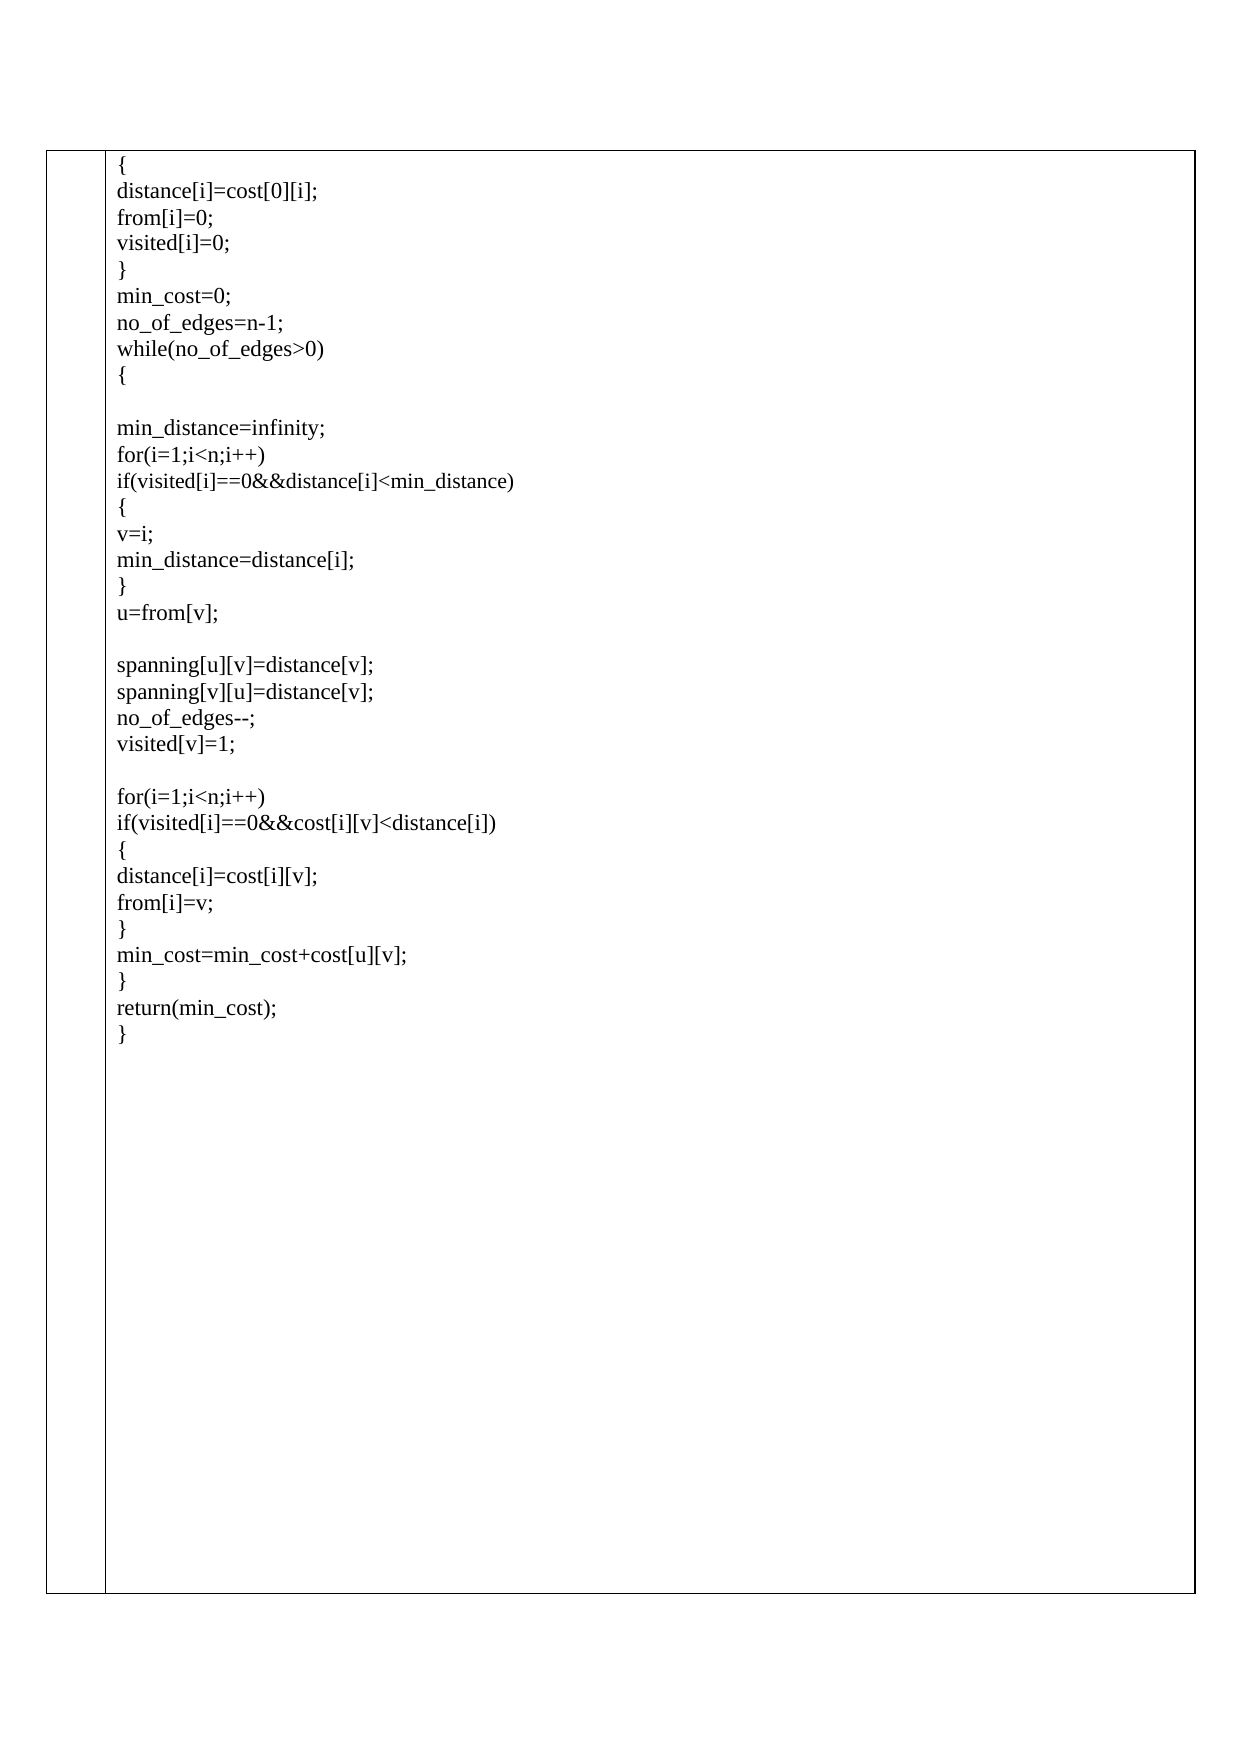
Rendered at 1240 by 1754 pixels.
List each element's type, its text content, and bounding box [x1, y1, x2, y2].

text from[i]=0; [117, 204, 1089, 230]
text visited[i]=0; [117, 230, 1089, 256]
text if(visited[i]==0&&cost[i][v]<distance[i]) [117, 809, 1089, 836]
text spanning[u][v]=distance[v]; [117, 651, 1089, 678]
text u=from[v]; [117, 599, 1089, 625]
text from[i]=v; [117, 888, 1089, 915]
text { [117, 362, 1089, 388]
text } [117, 572, 1089, 599]
text } [117, 1020, 1089, 1047]
text return(min_cost); [117, 994, 1089, 1020]
text { [117, 493, 1089, 520]
text v=i; [117, 520, 1089, 546]
text { [117, 836, 1089, 862]
text min_cost=0; [117, 283, 1089, 309]
text visited[v]=1; [117, 731, 1089, 757]
text { [117, 151, 1089, 177]
text min_cost=min_cost+cost[u][v]; [117, 941, 1089, 967]
text distance[i]=cost[0][i]; [117, 177, 1089, 204]
text } [117, 915, 1089, 941]
text } [117, 967, 1089, 994]
text distance[i]=cost[i][v]; [117, 862, 1089, 888]
text min_distance=infinity; [117, 414, 1089, 441]
text } [117, 256, 1089, 283]
text while(no_of_edges>0) [117, 335, 1089, 362]
text no_of_edges=n-1; [117, 309, 1089, 335]
text for(i=1;i<n;i++) [117, 783, 1089, 809]
text min_distance=distance[i]; [117, 546, 1089, 572]
text spanning[v][u]=distance[v]; [117, 678, 1089, 704]
text if(visited[i]==0&&distance[i]<min_distance) [117, 468, 1089, 493]
text no_of_edges--; [117, 704, 1089, 731]
text for(i=1;i<n;i++) [117, 441, 1089, 467]
